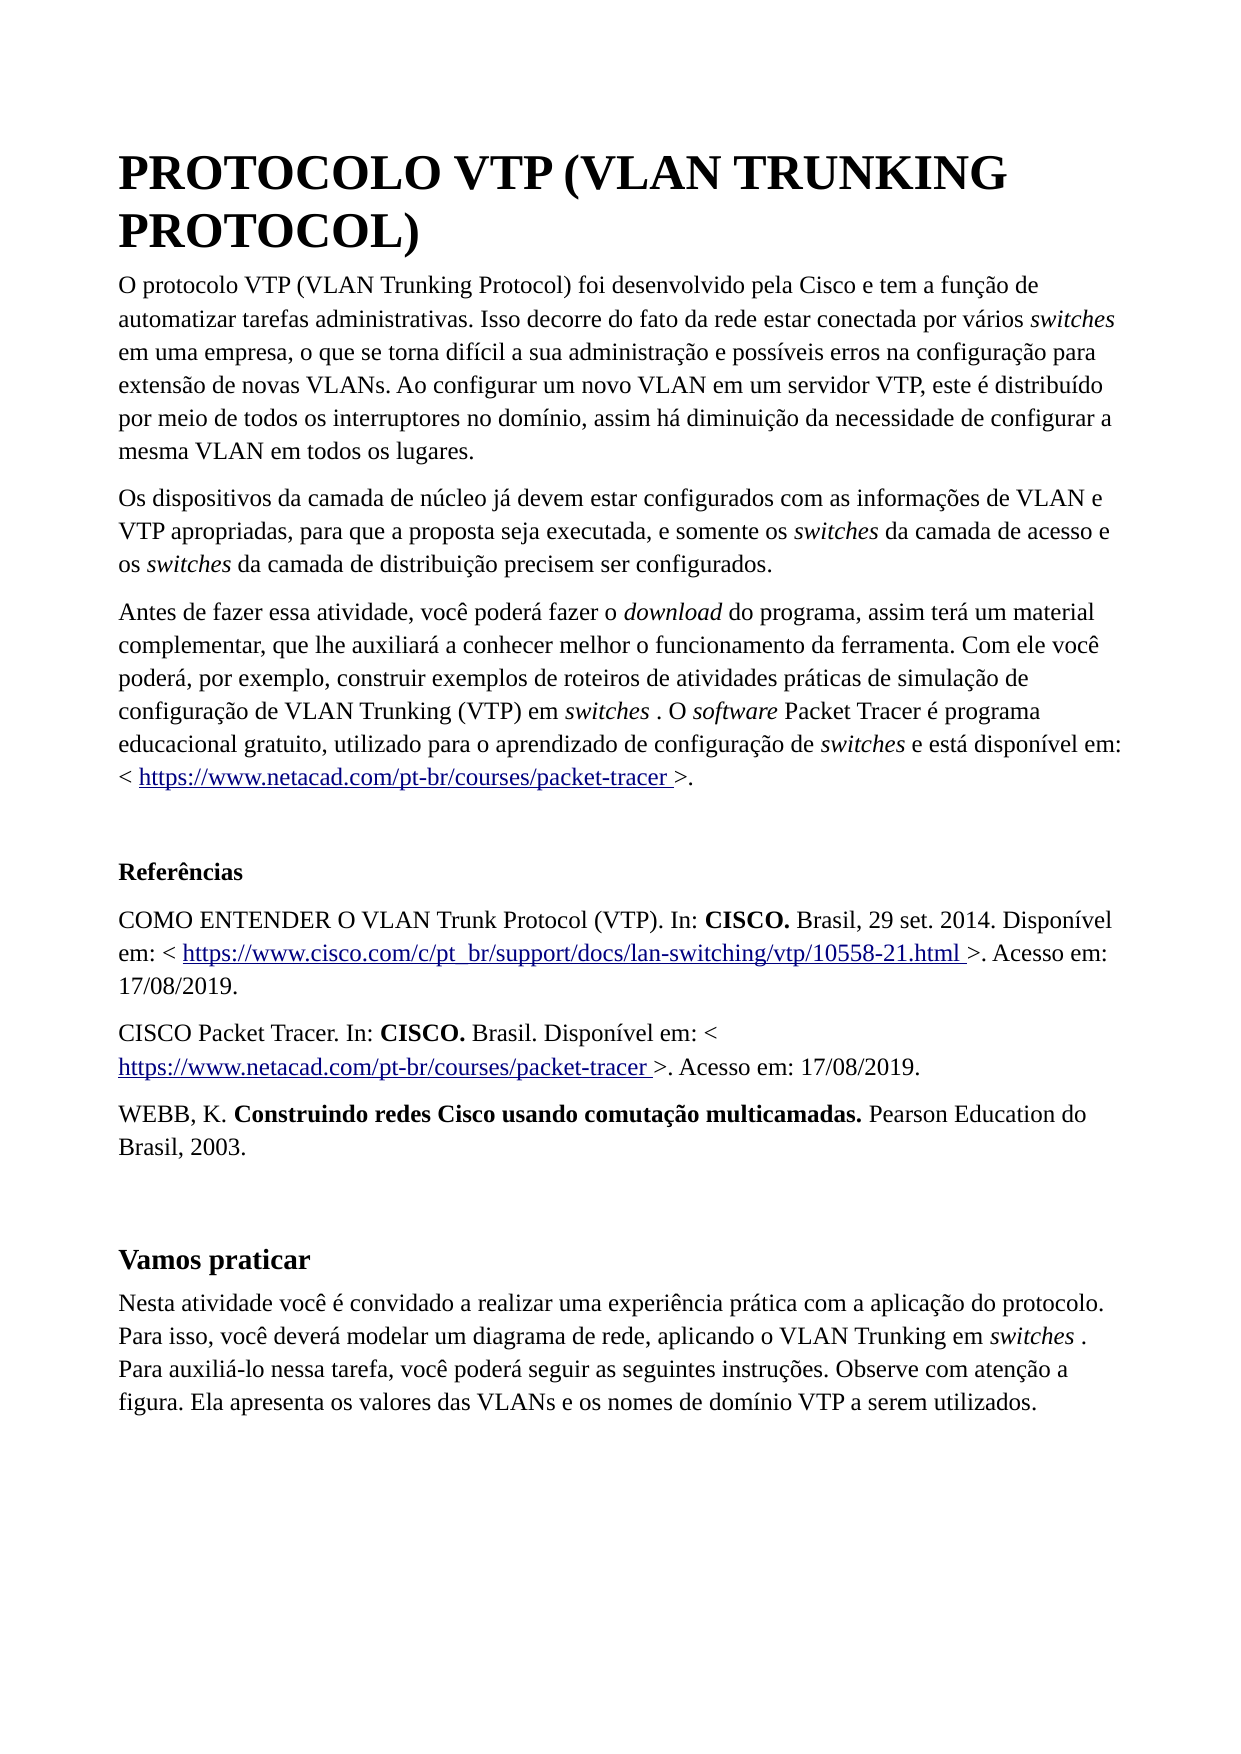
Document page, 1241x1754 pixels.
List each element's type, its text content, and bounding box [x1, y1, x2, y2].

text WEBB, K. Construindo redes Cisco usando comutação multicamadas. Pearson Education do Brasil, 2003. [118, 1099, 1122, 1161]
text Referências [118, 857, 1122, 886]
text CISCO Packet Tracer. In: CISCO. Brasil. Disponível em: < https://www.netacad.com/pt-br/courses/packet-tracer >. Acesso em: 17/08/2019. [118, 1018, 1122, 1080]
text COMO ENTENDER O VLAN Trunk Protocol (VTP). In: CISCO. Brasil, 29 set. 2014. Disponível em: < https://www.cisco.com/c/pt_br/support/docs/lan-switching/vtp/10558-21.html >. Acesso em: 17/08/2019. [118, 905, 1122, 1000]
text Os dispositivos da camada de núcleo já devem estar configurados com as informações de VLAN e VTP apropriadas, para que a proposta seja executada, e somente os switches da camada de acesso e os switches da camada de distribuição precisem ser configurados. [118, 483, 1122, 578]
subtitle PROTOCOLO VTP (VLAN TRUNKING PROTOCOL) [118, 143, 1122, 258]
text Antes de fazer essa atividade, você poderá fazer o download do programa, assim terá um material complementar, que lhe auxiliará a conhecer melhor o funcionamento da ferramenta. Com ele você poderá, por exemplo, construir exemplos de roteiros de atividades práticas de simulação de configuração de VLAN Trunking (VTP) em switches . O software Packet Tracer é programa educacional gratuito, utilizado para o aprendizado de configuração de switches e está disponível em: < https://www.netacad.com/pt-br/courses/packet-tracer >. [118, 597, 1122, 791]
subtitle Vamos praticar [118, 1242, 1122, 1276]
text O protocolo VTP (VLAN Trunking Protocol) foi desenvolvido pela Cisco e tem a função de automatizar tarefas administrativas. Isso decorre do fato da rede estar conectada por vários switches em uma empresa, o que se torna difícil a sua administração e possíveis erros na configuração para extensão de novas VLANs. Ao configurar um novo VLAN em um servidor VTP, este é distribuído por meio de todos os interruptores no domínio, assim há diminuição da necessidade de configurar a mesma VLAN em todos os lugares. [118, 271, 1122, 464]
text Nesta atividade você é convidado a realizar uma experiência prática com a aplicação do protocolo. Para isso, você deverá modelar um diagrama de rede, aplicando o VLAN Trunking em switches . Para auxiliá-lo nessa tarefa, você poderá seguir as seguintes instruções. Observe com atenção a figura. Ela apresenta os valores das VLANs e os nomes de domínio VTP a serem utilizados. [118, 1288, 1122, 1416]
